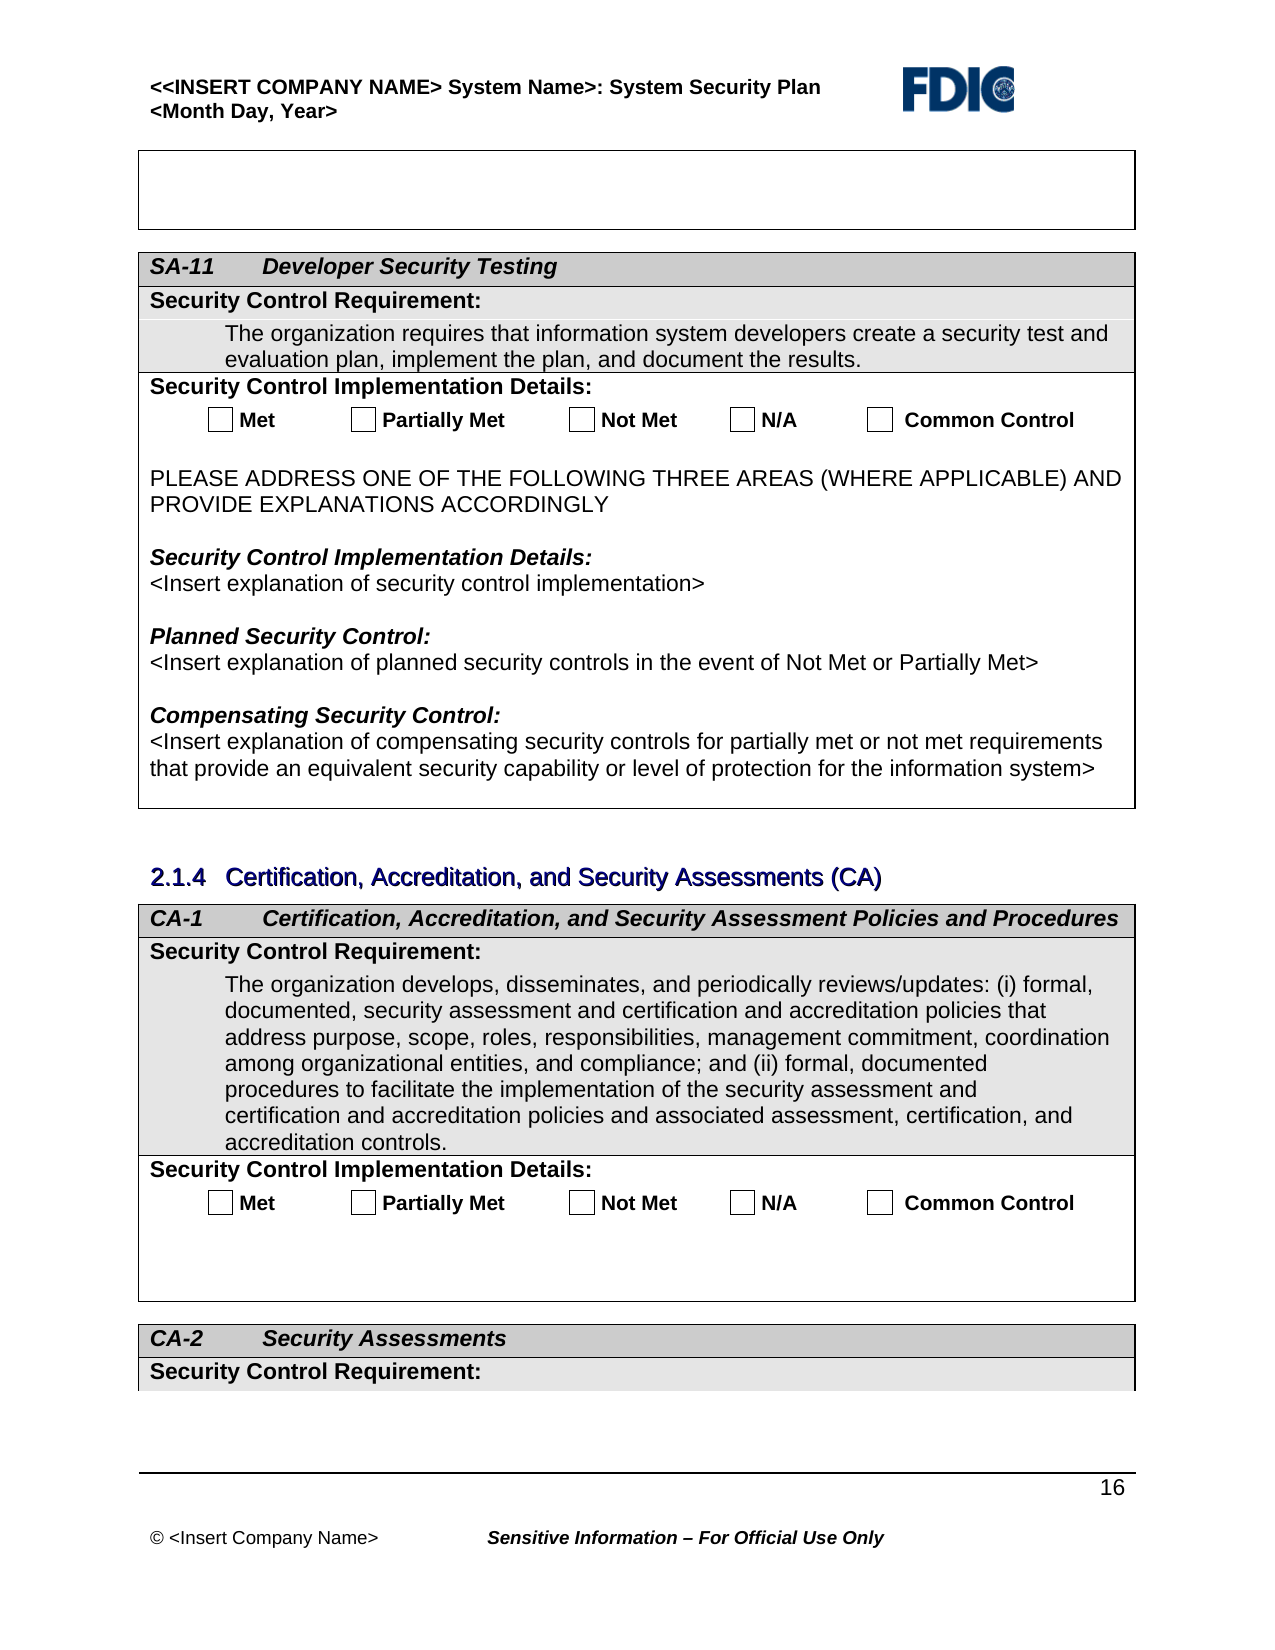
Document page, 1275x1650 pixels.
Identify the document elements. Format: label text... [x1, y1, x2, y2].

table_header CA-1 Certification, Accreditation, and Security Assessment Policies and Procedures [139, 905, 1134, 937]
table_cell PLEASE ADDRESS ONE OF THE FOLLOWING THREE AREAS (WHERE APPLICABLE) AND PROVIDE EXPLANATIONS ACCORDINGLY Security Control Implementation Details: <Insert explanation of security control implementation> Planned Security Control: <Insert explanation of planned security controls in the event of Not Met or Partially Met> Compensating Security Control: <Insert explanation of compensating security controls for partially met or not met requirements that provide an equivalent security capability or level of protection for the information system> [139, 439, 1134, 807]
table_cell Security Control Requirement: [139, 1358, 1134, 1391]
table_cell CA-2 Security Assessments [139, 1325, 1134, 1357]
table_cell Security Control Implementation Details: Met Partially Met Not Met N/A Common Control [139, 373, 1134, 438]
picture [899, 60, 1021, 120]
table_cell [138, 1302, 1135, 1324]
table_cell [139, 151, 1134, 229]
table_cell [139, 1221, 1134, 1301]
table_cell The organization requires that information system developers create a security test and evaluation plan, implement the plan, and document the results. [139, 320, 1134, 372]
table_cell [138, 230, 1135, 252]
table_cell Security Control Requirement: [139, 287, 1134, 319]
subtitle Certification, Accreditation, and Security Assessments (CA) [150, 862, 1125, 891]
table_cell Security Control Requirement: [139, 938, 1134, 971]
table_cell The organization develops, disseminates, and periodically reviews/updates: (i) formal, documented, security assessment and certification and accreditation policies that address purpose, scope, roles, responsibilities, management commitment, coordination among organizational entities, and compliance; and (ii) formal, documented procedures to facilitate the implementation of the security assessment and certification and accreditation policies and associated assessment, certification, and accreditation controls. [139, 971, 1134, 1155]
table_cell Security Control Implementation Details: Met Partially Met Not Met N/A Common Control [139, 1156, 1134, 1221]
table_cell SA-11 Developer Security Testing [139, 253, 1134, 286]
